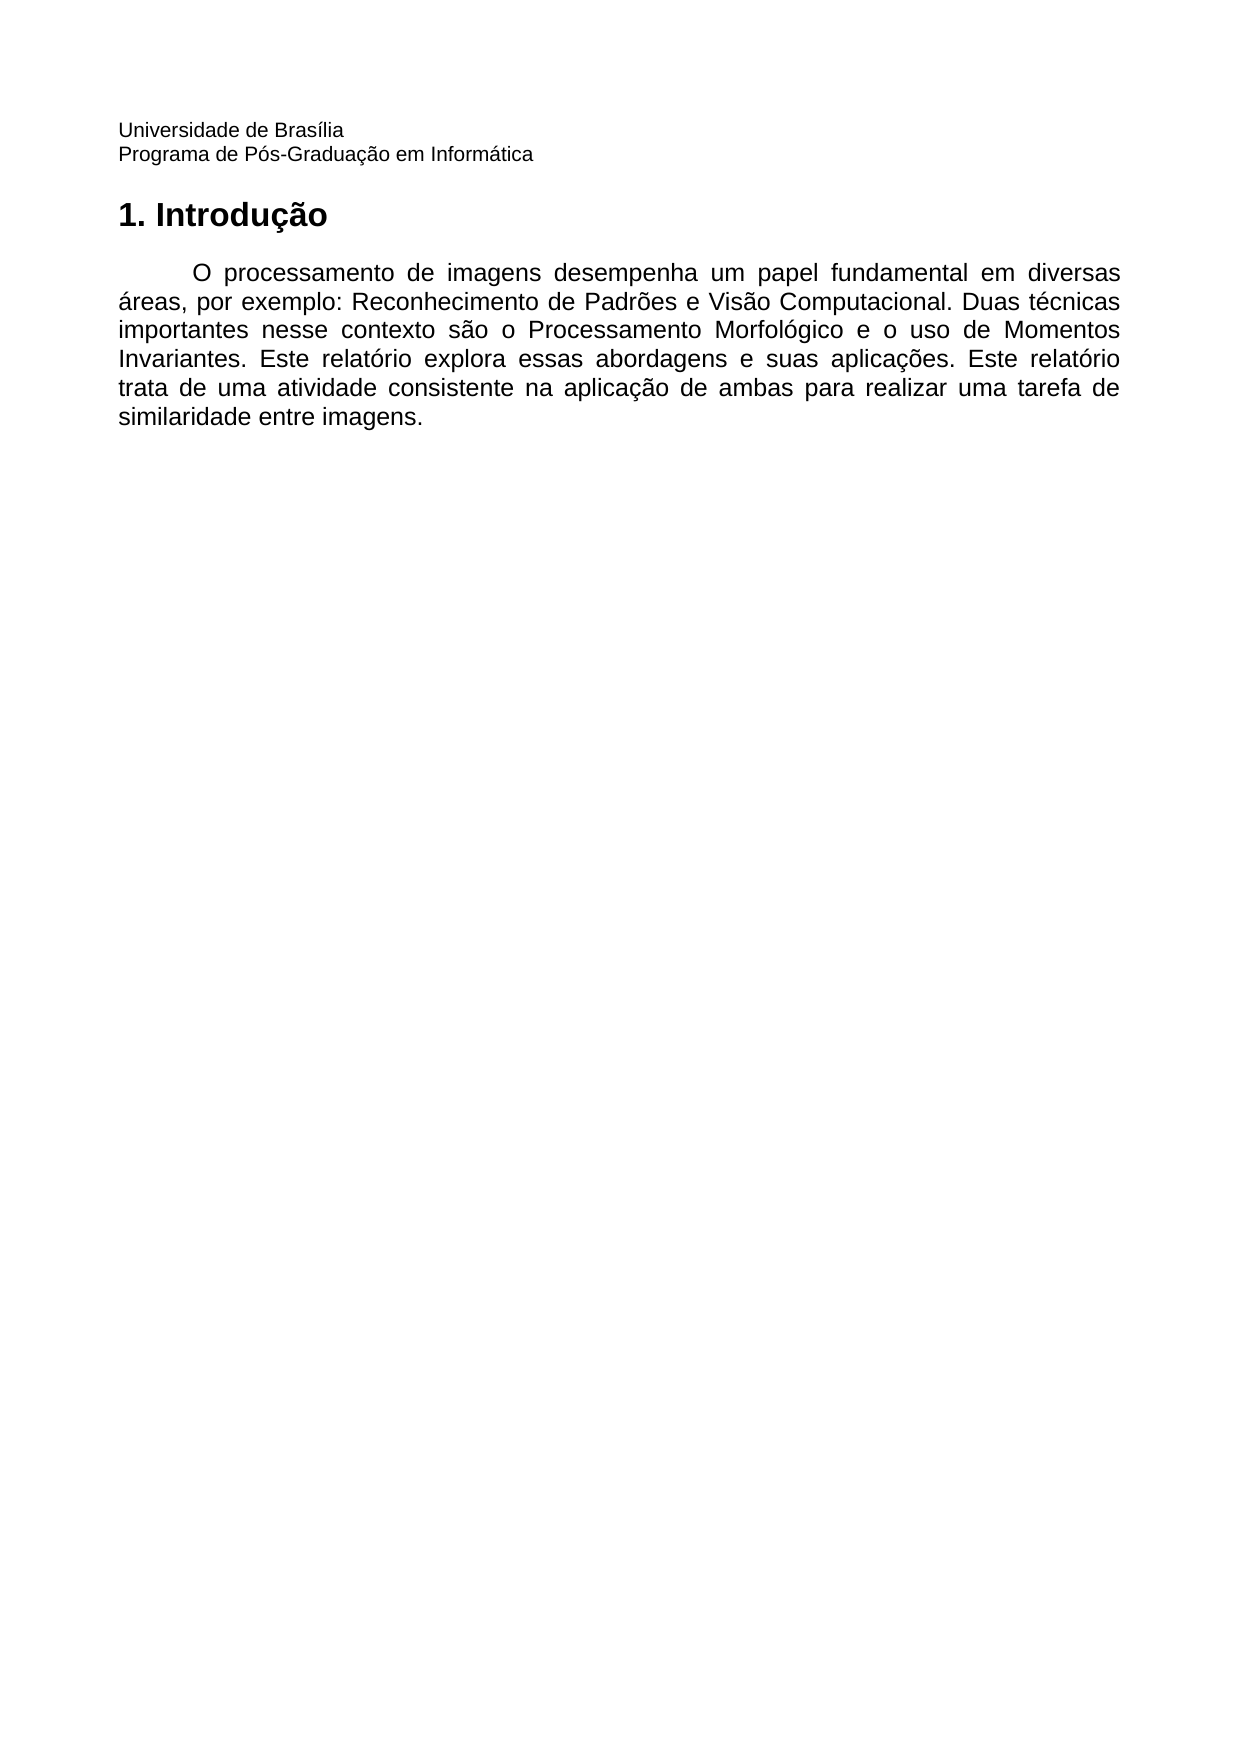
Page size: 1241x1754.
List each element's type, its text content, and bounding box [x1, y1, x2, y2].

text O processamento de imagens desempenha um papel fundamental em diversas áreas, por exemplo: Reconhecimento de Padrões e Visão Computacional. Duas técnicas importantes nesse contexto são o Processamento Morfológico e o uso de Momentos Invariantes. Este relatório explora essas abordagens e suas aplicações. Este relatório trata de uma atividade consistente na aplicação de ambas para realizar uma tarefa de similaridade entre imagens. [118, 258, 1122, 430]
list Introdução [118, 196, 1122, 234]
